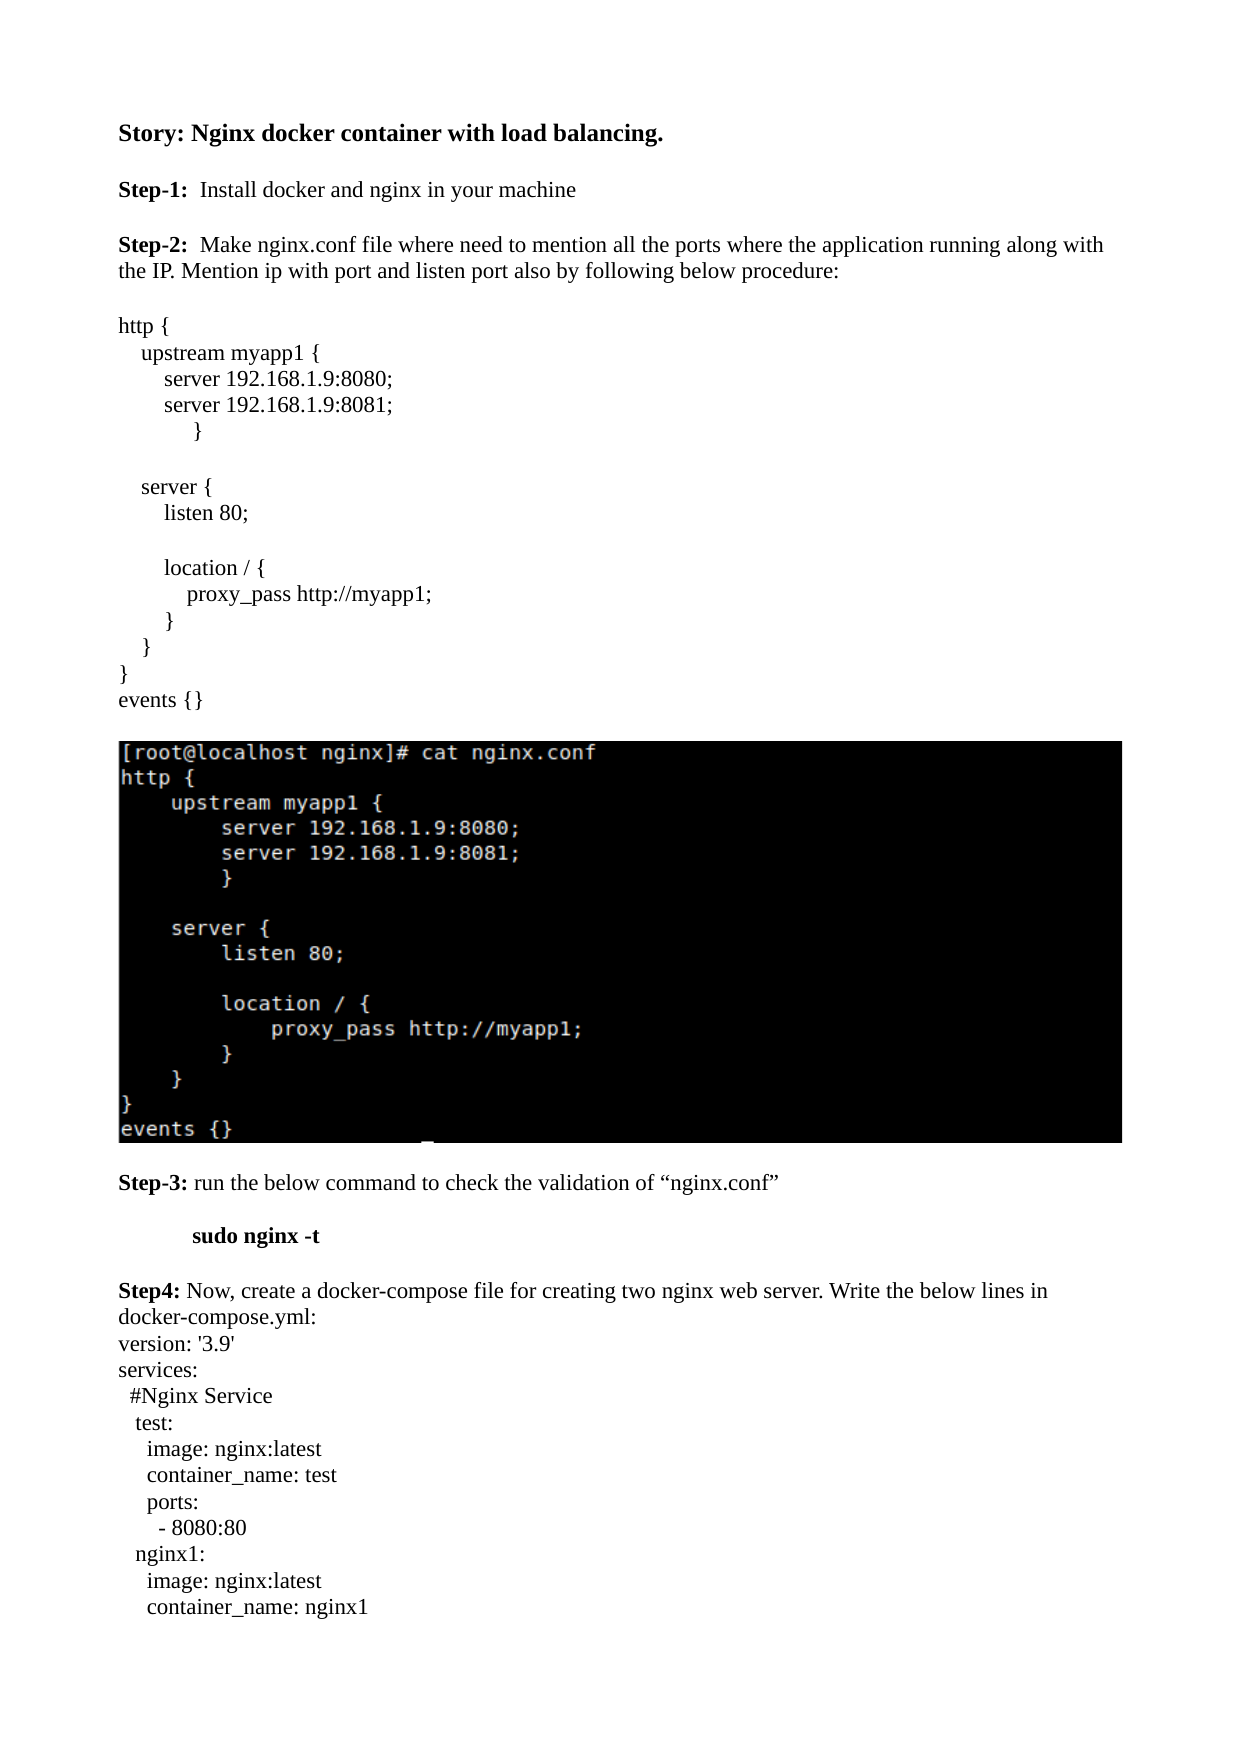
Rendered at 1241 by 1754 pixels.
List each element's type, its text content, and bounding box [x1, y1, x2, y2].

text container_name: nginx1 [118, 1593, 1122, 1619]
text - 8080:80 [118, 1514, 1122, 1541]
text events {} [118, 686, 1122, 741]
text Story: Nginx docker container with load balancing. [118, 118, 1122, 147]
text #Nginx Service [118, 1382, 1122, 1409]
text proxy_pass http://myapp1; [118, 581, 1122, 607]
text Step-1: Install docker and nginx in your machine [118, 147, 1122, 202]
text ports: [118, 1488, 1122, 1514]
text Step4: Now, create a docker-compose file for creating two nginx web server. Write the below lines in docker-compose.yml: version: '3.9' [118, 1277, 1122, 1356]
text location / { [118, 554, 1122, 581]
text } [118, 659, 1122, 686]
text http { [118, 312, 1122, 338]
text test: [118, 1409, 1122, 1435]
text container_name: test [118, 1461, 1122, 1488]
text server { [118, 473, 1122, 499]
text services: [118, 1356, 1122, 1382]
text } [118, 418, 1122, 444]
text } [118, 633, 1122, 659]
text server 192.168.1.9:8080; [118, 365, 1122, 391]
text image: nginx:latest [118, 1435, 1122, 1461]
text Step-2: Make nginx.conf file where need to mention all the ports where the application running along with the IP. Mention ip with port and listen port also by following below procedure: [118, 231, 1122, 312]
text listen 80; [118, 499, 1122, 525]
text upstream myapp1 { [118, 338, 1122, 365]
picture [118, 741, 1123, 1143]
text } [118, 607, 1122, 633]
text nginx1: [118, 1541, 1122, 1567]
text image: nginx:latest [118, 1567, 1122, 1593]
text Step-3: run the below command to check the validation of “nginx.conf” sudo nginx -t [118, 1143, 1122, 1277]
text server 192.168.1.9:8081; [118, 391, 1122, 418]
